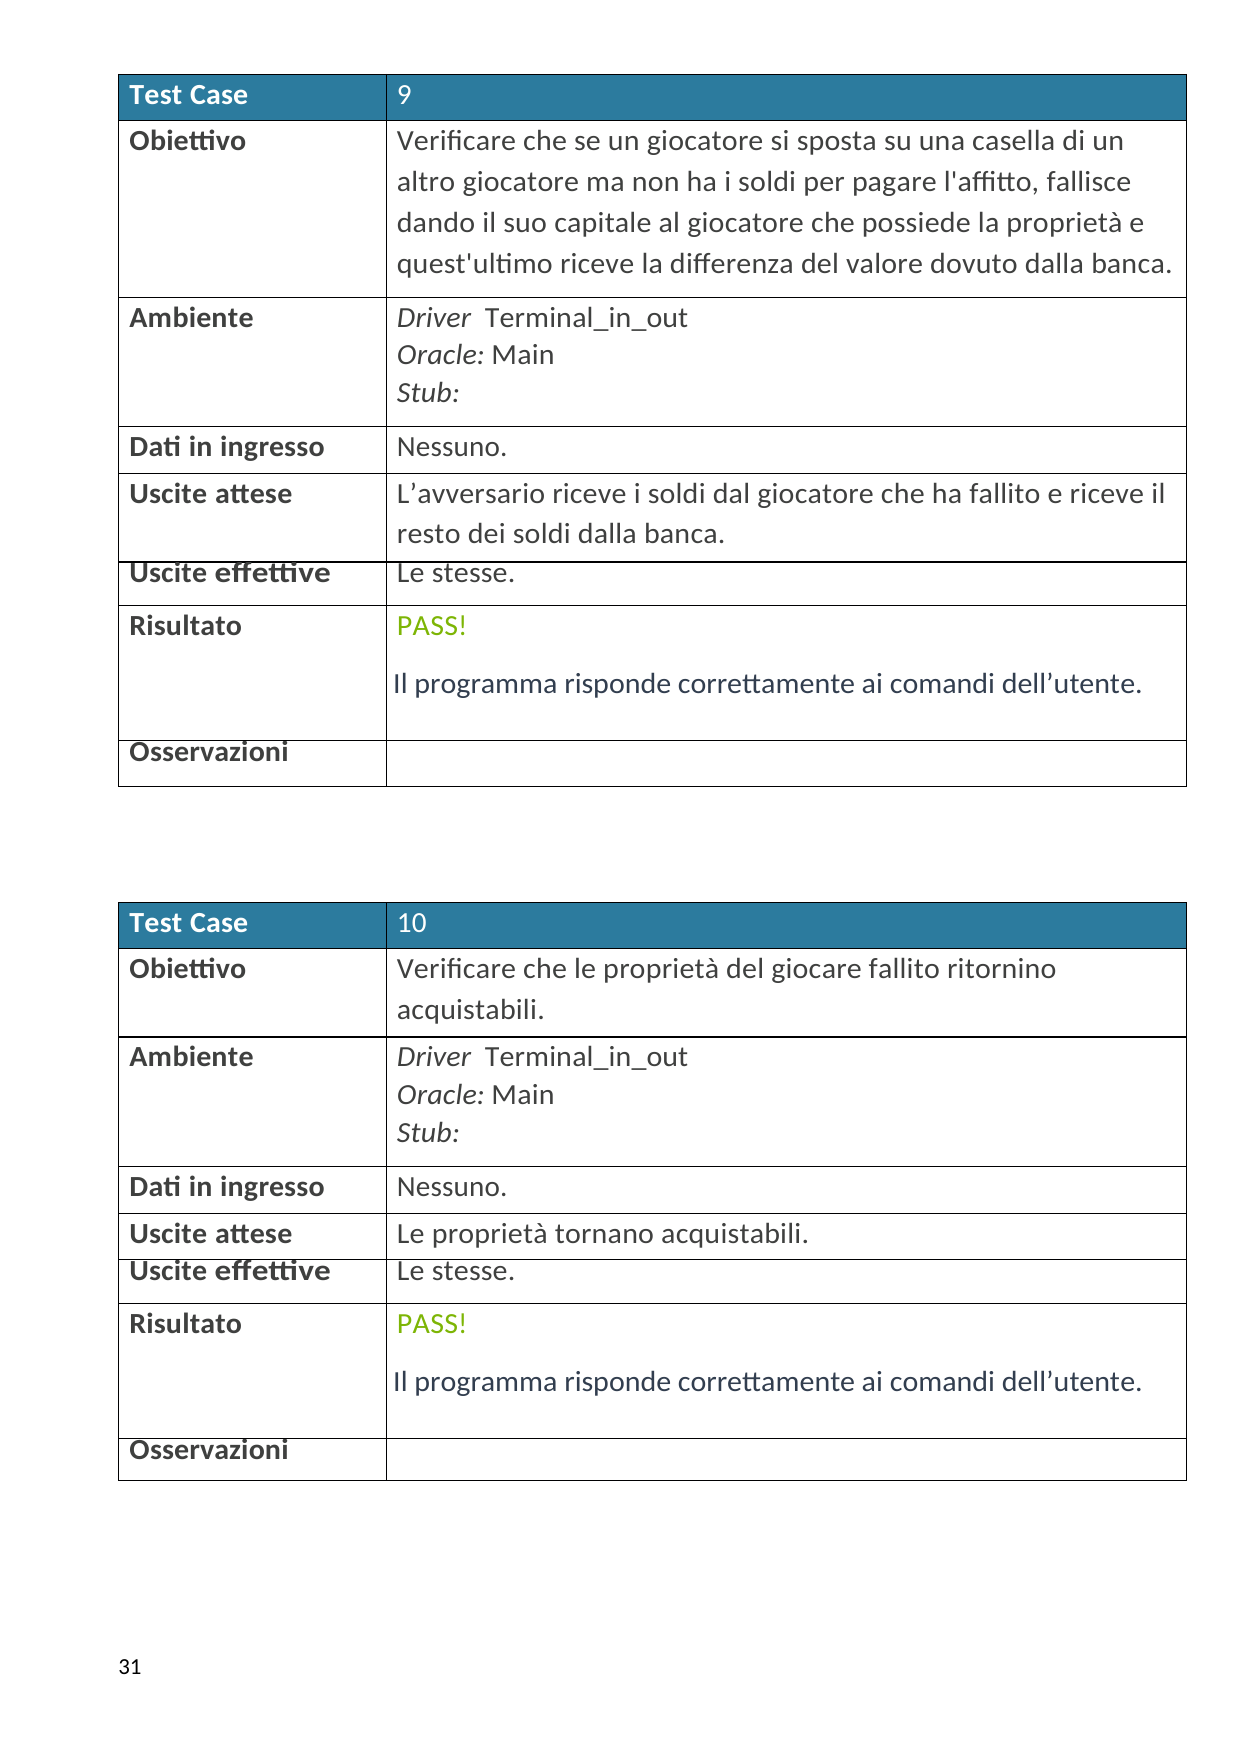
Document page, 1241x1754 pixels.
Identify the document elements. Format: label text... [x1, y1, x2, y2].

table_cell Le stesse. [387, 1260, 1186, 1303]
table_cell Nessuno. [387, 1167, 1186, 1213]
table_header Test Case [119, 903, 386, 948]
table_cell Ambiente [119, 298, 386, 426]
table_cell Risultato [119, 1304, 386, 1438]
table_cell Test Case [119, 75, 386, 120]
table_cell [387, 1439, 1186, 1480]
table_cell L’avversario riceve i soldi dal giocatore che ha fallito e riceve il resto dei soldi dalla banca. [387, 474, 1186, 561]
table_cell Uscite attese [119, 1214, 386, 1259]
table_cell Dati in ingresso [119, 427, 386, 473]
table_cell Verificare che se un giocatore si sposta su una casella di un altro giocatore ma non ha i soldi per pagare l'affitto, fallisce dando il suo capitale al giocatore che possiede la proprietà e quest'ultimo riceve la differenza del valore dovuto dalla banca. [387, 121, 1186, 297]
table_cell Le proprietà tornano acquistabili. [387, 1214, 1186, 1259]
table_cell Ambiente [119, 1038, 386, 1166]
table_cell Le stesse. [387, 563, 1186, 605]
table_cell Driver Terminal_in_out Oracle: Main Stub: [387, 1038, 1186, 1166]
table_cell Obiettivo [119, 949, 386, 1036]
table_cell Osservazioni [119, 1439, 386, 1480]
table_cell 9 [387, 75, 1186, 120]
table_cell Verificare che le proprietà del giocare fallito ritornino acquistabili. [387, 949, 1186, 1036]
table_cell [387, 741, 1186, 786]
table_cell PASS! Il programma risponde correttamente ai comandi dell’utente. [387, 1304, 1186, 1438]
table_header 10 [387, 903, 1186, 948]
table_cell Risultato [119, 606, 386, 740]
table_cell Obiettivo [119, 121, 386, 297]
table_cell Uscite effettive [119, 563, 386, 605]
table_cell Driver Terminal_in_out Oracle: Main Stub: [387, 298, 1186, 426]
table_cell PASS! Il programma risponde correttamente ai comandi dell’utente. [387, 606, 1186, 740]
table_cell Osservazioni [119, 741, 386, 786]
table_cell Uscite attese [119, 474, 386, 561]
table_cell Dati in ingresso [119, 1167, 386, 1213]
table_cell Uscite effettive [119, 1260, 386, 1303]
table_cell Nessuno. [387, 427, 1186, 473]
